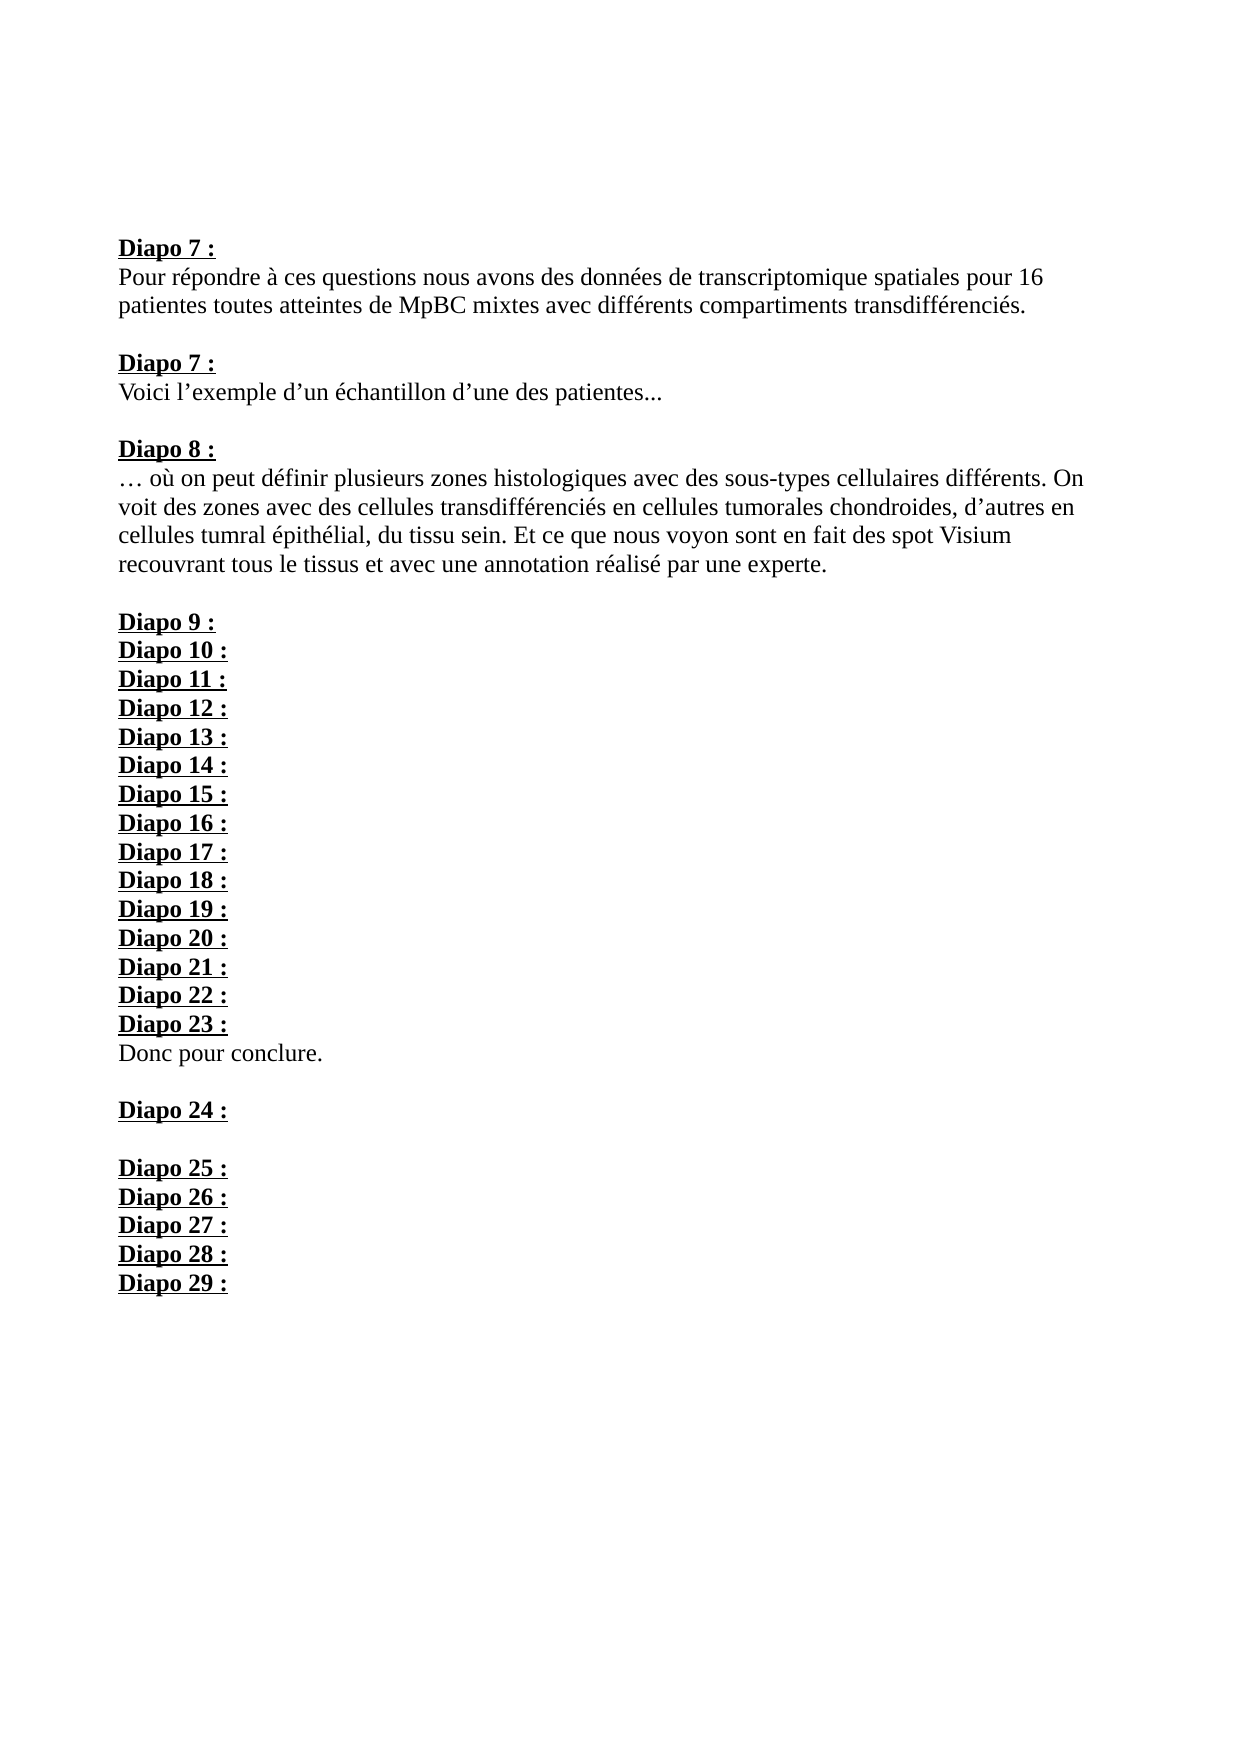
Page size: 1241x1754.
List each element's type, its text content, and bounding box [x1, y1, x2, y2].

text Diapo 29 : [118, 1268, 1122, 1297]
text Diapo 24 : [118, 1096, 1122, 1124]
text Diapo 23 : [118, 1009, 1122, 1038]
text Diapo 13 : [118, 722, 1122, 751]
text Diapo 27 : [118, 1211, 1122, 1239]
text Diapo 25 : [118, 1153, 1122, 1182]
text Diapo 19 : [118, 894, 1122, 923]
text Diapo 14 : [118, 751, 1122, 779]
text Diapo 22 : [118, 981, 1122, 1009]
text Donc pour conclure. [118, 1038, 1122, 1067]
text Diapo 16 : [118, 808, 1122, 837]
text Diapo 26 : [118, 1182, 1122, 1211]
text … où on peut définir plusieurs zones histologiques avec des sous-types cellulaires différents. On voit des zones avec des cellules transdifférenciés en cellules tumorales chondroides, d’autres en cellules tumral épithélial, du tissu sein. Et ce que nous voyon sont en fait des spot Visium recouvrant tous le tissus et avec une annotation réalisé par une experte. [118, 463, 1122, 578]
text Diapo 7 : [118, 348, 1122, 377]
text Voici l’exemple d’un échantillon d’une des patientes... [118, 377, 1122, 406]
text Diapo 21 : [118, 952, 1122, 981]
text Diapo 17 : [118, 837, 1122, 866]
text Diapo 20 : [118, 923, 1122, 952]
text Diapo 9 : [118, 607, 1122, 636]
text Diapo 8 : [118, 434, 1122, 463]
text Diapo 15 : [118, 779, 1122, 808]
text Diapo 28 : [118, 1239, 1122, 1268]
text Diapo 10 : [118, 636, 1122, 664]
text Diapo 12 : [118, 693, 1122, 722]
text Diapo 11 : [118, 664, 1122, 693]
text Diapo 7 : [118, 233, 1122, 262]
text Diapo 18 : [118, 866, 1122, 894]
text Pour répondre à ces questions nous avons des données de transcriptomique spatiales pour 16 patientes toutes atteintes de MpBC mixtes avec différents compartiments transdifférenciés. [118, 262, 1122, 319]
